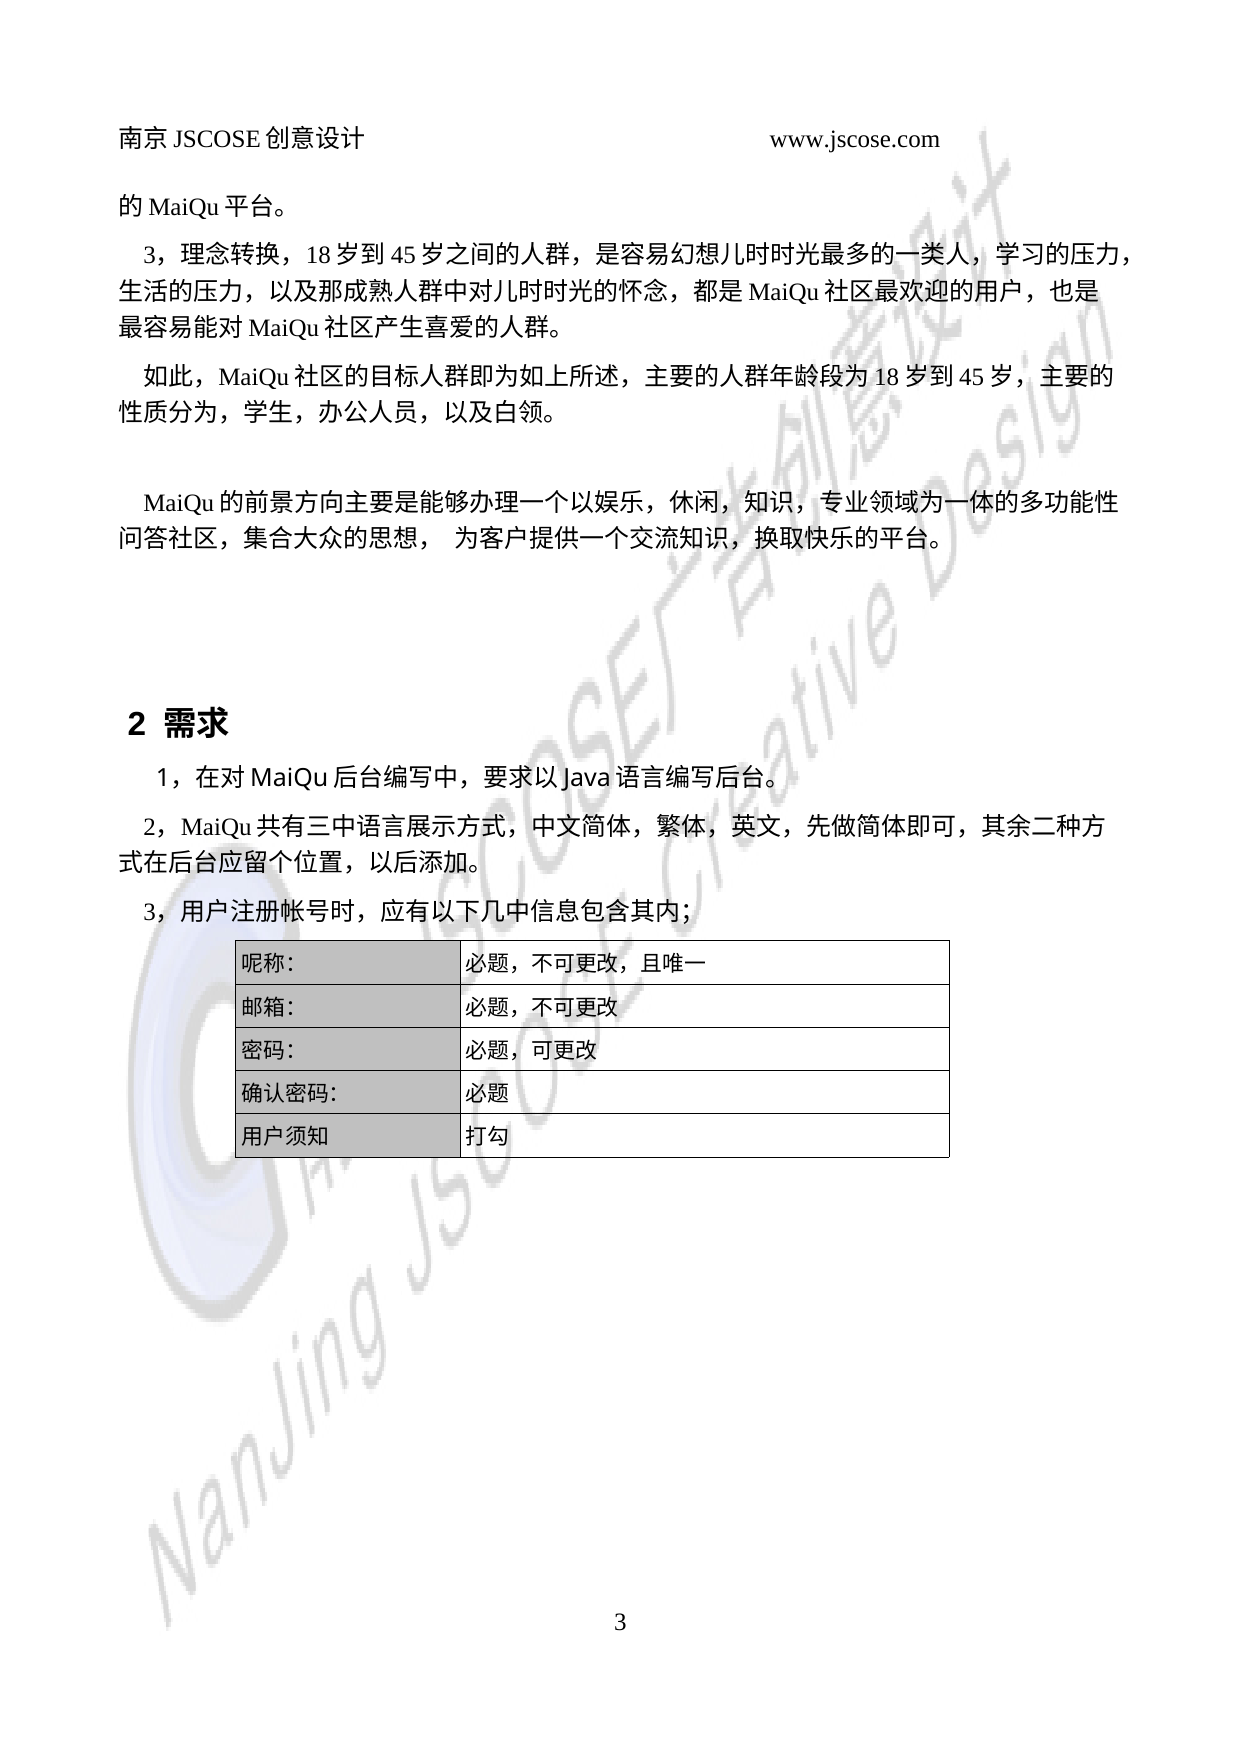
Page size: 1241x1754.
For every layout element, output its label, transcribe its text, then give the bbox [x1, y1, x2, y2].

picture [118, 794, 1122, 807]
table_cell 用户须知 [236, 1114, 460, 1157]
table_cell 必题，不可更改 [461, 985, 949, 1027]
text 1，在对MaiQu后台编写中，要求以Java语言编写后台。 [118, 758, 1122, 794]
picture [118, 879, 1122, 892]
picture [118, 343, 1122, 356]
subtitle 需求 [118, 700, 1122, 745]
picture [118, 745, 1122, 758]
table_cell 确认密码： [236, 1071, 460, 1113]
picture [118, 428, 1122, 482]
text 2，MaiQu共有三中语言展示方式，中文简体，繁体，英文，先做简体即可，其余二种方式在后台应留个位置，以后添加。 [118, 807, 1122, 879]
table_cell 必题 [461, 1071, 949, 1113]
table_header 呢称： [236, 941, 460, 984]
picture [118, 555, 1122, 700]
table_cell 必题，可更改 [461, 1028, 949, 1070]
text MaiQu的前景方向主要是能够办理一个以娱乐，休闲，知识，专业领域为一体的多功能性问答社区，集合大众的思想， 为客户提供一个交流知识，换取快乐的平台。 [118, 482, 1122, 555]
text 的MaiQu平台。 [118, 186, 1122, 222]
picture [118, 118, 1122, 186]
text 如此，MaiQu社区的目标人群即为如上所述，主要的人群年龄段为18岁到45岁，主要的性质分为，学生，办公人员，以及白领。 [118, 356, 1122, 428]
picture [118, 928, 1122, 1636]
table_cell 密码： [236, 1028, 460, 1070]
table_header 必题，不可更改，且唯一 [461, 941, 949, 984]
table_cell 打勾 [461, 1114, 949, 1157]
table_cell 邮箱： [236, 985, 460, 1027]
picture [118, 222, 1122, 235]
text 3，理念转换，18岁到45岁之间的人群，是容易幻想儿时时光最多的一类人，学习的压力，生活的压力，以及那成熟人群中对儿时时光的怀念，都是MaiQu社区最欢迎的用户，也是最容易能对MaiQu社区产生喜爱的人群。 [118, 235, 1122, 343]
text 3，用户注册帐号时，应有以下几中信息包含其内； [118, 892, 1122, 928]
